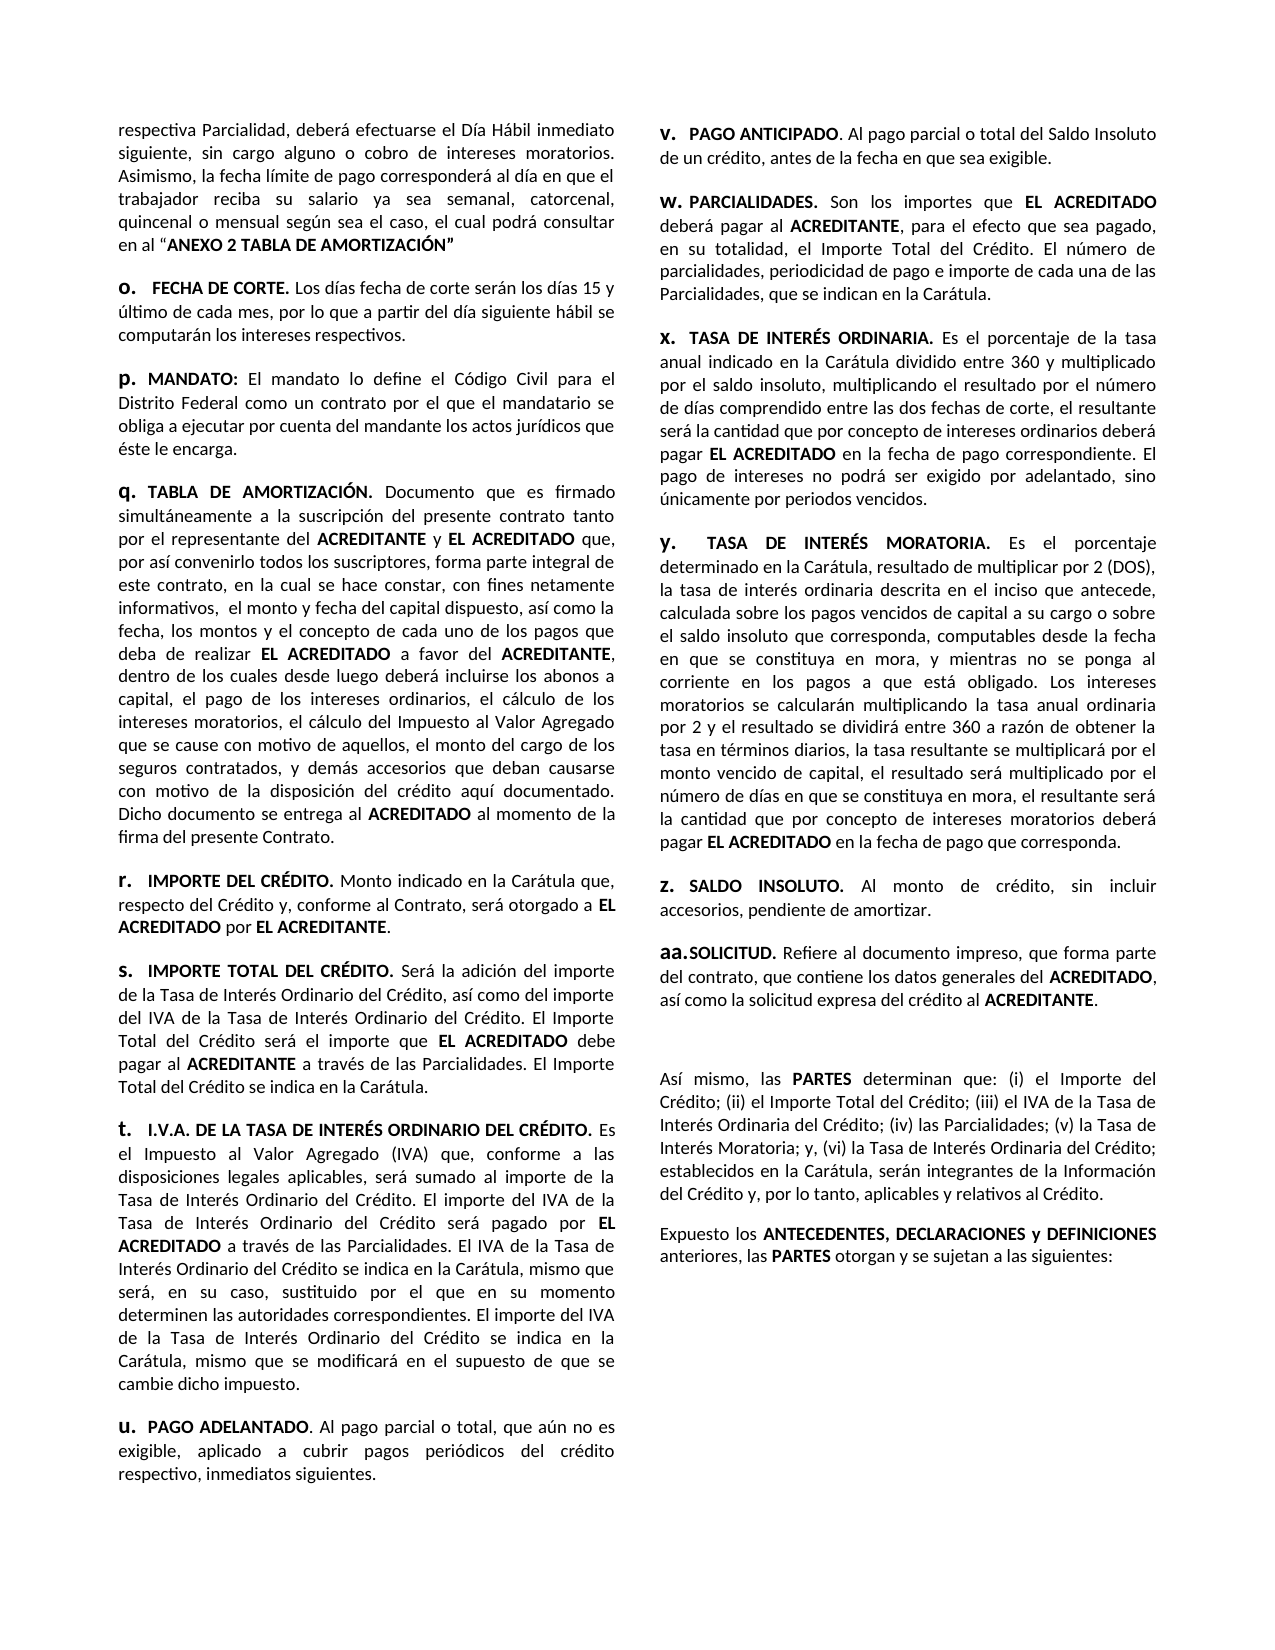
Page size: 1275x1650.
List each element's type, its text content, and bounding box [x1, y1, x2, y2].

list TASA DE INTERÉS MORATORIA. Es el porcentaje determinado en la Carátula, resultado de multiplicar por 2 (DOS), la tasa de interés ordinaria descrita en el inciso que antecede, calculada sobre los pagos vencidos de capital a su cargo o sobre el saldo insoluto que corresponda, computables desde la fecha en que se constituya en mora, y mientras no se ponga al corriente en los pagos a que está obligado. Los intereses moratorios se calcularán multiplicando la tasa anual ordinaria por 2 y el resultado se dividirá entre 360 a razón de obtener la tasa en términos diarios, la tasa resultante se multiplicará por el monto vencido de capital, el resultado será multiplicado por el número de días en que se constituya en mora, el resultante será la cantidad que por concepto de intereses moratorios deberá pagar EL ACREDITADO en la fecha de pago que corresponda. [659, 527, 1157, 853]
list TASA DE INTERÉS ORDINARIA. Es el porcentaje de la tasa anual indicado en la Carátula dividido entre 360 y multiplicado por el saldo insoluto, multiplicando el resultado por el número de días comprendido entre las dos fechas de corte, el resultante será la cantidad que por concepto de intereses ordinarios deberá pagar EL ACREDITADO en la fecha de pago correspondiente. El pago de intereses no podrá ser exigido por adelantado, sino únicamente por periodos vencidos. [659, 322, 1157, 511]
list PAGO ANTICIPADO. Al pago parcial o total del Saldo Insoluto de un crédito, antes de la fecha en que sea exigible. [659, 118, 1157, 169]
list IMPORTE TOTAL DEL CRÉDITO. Será la adición del importe de la Tasa de Interés Ordinario del Crédito, así como del importe del IVA de la Tasa de Interés Ordinario del Crédito. El Importe Total del Crédito será el importe que EL ACREDITADO debe pagar al ACREDITANTE a través de las Parcialidades. El Importe Total del Crédito se indica en la Carátula. [118, 955, 615, 1098]
list TABLA DE AMORTIZACIÓN. Documento que es firmado simultáneamente a la suscripción del presente contrato tanto por el representante del ACREDITANTE y EL ACREDITADO que, por así convenirlo todos los suscriptores, forma parte integral de este contrato, en la cual se hace constar, con fines netamente informativos, el monto y fecha del capital dispuesto, así como la fecha, los montos y el concepto de cada uno de los pagos que deba de realizar EL ACREDITADO a favor del ACREDITANTE, dentro de los cuales desde luego deberá incluirse los abonos a capital, el pago de los intereses ordinarios, el cálculo de los intereses moratorios, el cálculo del Impuesto al Valor Agregado que se cause con motivo de aquellos, el monto del cargo de los seguros contratados, y demás accesorios que deban causarse con motivo de la disposición del crédito aquí documentado. Dicho documento se entrega al ACREDITADO al momento de la firma del presente Contrato. [118, 476, 615, 848]
list respectiva Parcialidad, deberá efectuarse el Día Hábil inmediato siguiente, sin cargo alguno o cobro de intereses moratorios. Asimismo, la fecha límite de pago corresponderá al día en que el trabajador reciba su salario ya sea semanal, catorcenal, quincenal o mensual según sea el caso, el cual podrá consultar en al “ANEXO 2 TABLA DE AMORTIZACIÓN” [118, 118, 615, 256]
list Así mismo, las PARTES determinan que: (i) el Importe del Crédito; (ii) el Importe Total del Crédito; (iii) el IVA de la Tasa de Interés Ordinaria del Crédito; (iv) las Parcialidades; (v) la Tasa de Interés Moratoria; y, (vi) la Tasa de Interés Ordinaria del Crédito; establecidos en la Carátula, serán integrantes de la Información del Crédito y, por lo tanto, aplicables y relativos al Crédito. [659, 1067, 1157, 1205]
list FECHA DE CORTE. Los días fecha de corte serán los días 15 y último de cada mes, por lo que a partir del día siguiente hábil se computarán los intereses respectivos. [118, 272, 615, 346]
list PAGO ADELANTADO. Al pago parcial o total, que aún no es exigible, aplicado a cubrir pagos periódicos del crédito respectivo, inmediatos siguientes. [118, 1411, 615, 1485]
text Expuesto los ANTECEDENTES, DECLARACIONES y DEFINICIONES anteriores, las PARTES otorgan y se sujetan a las siguientes: [659, 1222, 1157, 1267]
list SOLICITUD. Refiere al documento impreso, que forma parte del contrato, que contiene los datos generales del ACREDITADO, así como la solicitud expresa del crédito al ACREDITANTE. [659, 937, 1157, 1011]
list IMPORTE DEL CRÉDITO. Monto indicado en la Carátula que, respecto del Crédito y, conforme al Contrato, será otorgado a EL ACREDITADO por EL ACREDITANTE. [118, 865, 615, 938]
list SALDO INSOLUTO. Al monto de crédito, sin incluir accesorios, pendiente de amortizar. [659, 870, 1157, 921]
list PARCIALIDADES. Son los importes que EL ACREDITADO deberá pagar al ACREDITANTE, para el efecto que sea pagado, en su totalidad, el Importe Total del Crédito. El número de parcialidades, periodicidad de pago e importe de cada una de las Parcialidades, que se indican en la Carátula. [659, 186, 1157, 305]
list MANDATO: El mandato lo define el Código Civil para el Distrito Federal como un contrato por el que el mandatario se obliga a ejecutar por cuenta del mandante los actos jurídicos que éste le encarga. [118, 363, 615, 459]
list I.V.A. DE LA TASA DE INTERÉS ORDINARIO DEL CRÉDITO. Es el Impuesto al Valor Agregado (IVA) que, conforme a las disposiciones legales aplicables, será sumado al importe de la Tasa de Interés Ordinario del Crédito. El importe del IVA de la Tasa de Interés Ordinario del Crédito será pagado por EL ACREDITADO a través de las Parcialidades. El IVA de la Tasa de Interés Ordinario del Crédito se indica en la Carátula, mismo que será, en su caso, sustituido por el que en su momento determinen las autoridades correspondientes. El importe del IVA de la Tasa de Interés Ordinario del Crédito se indica en la Carátula, mismo que se modificará en el supuesto de que se cambie dicho impuesto. [118, 1114, 615, 1394]
